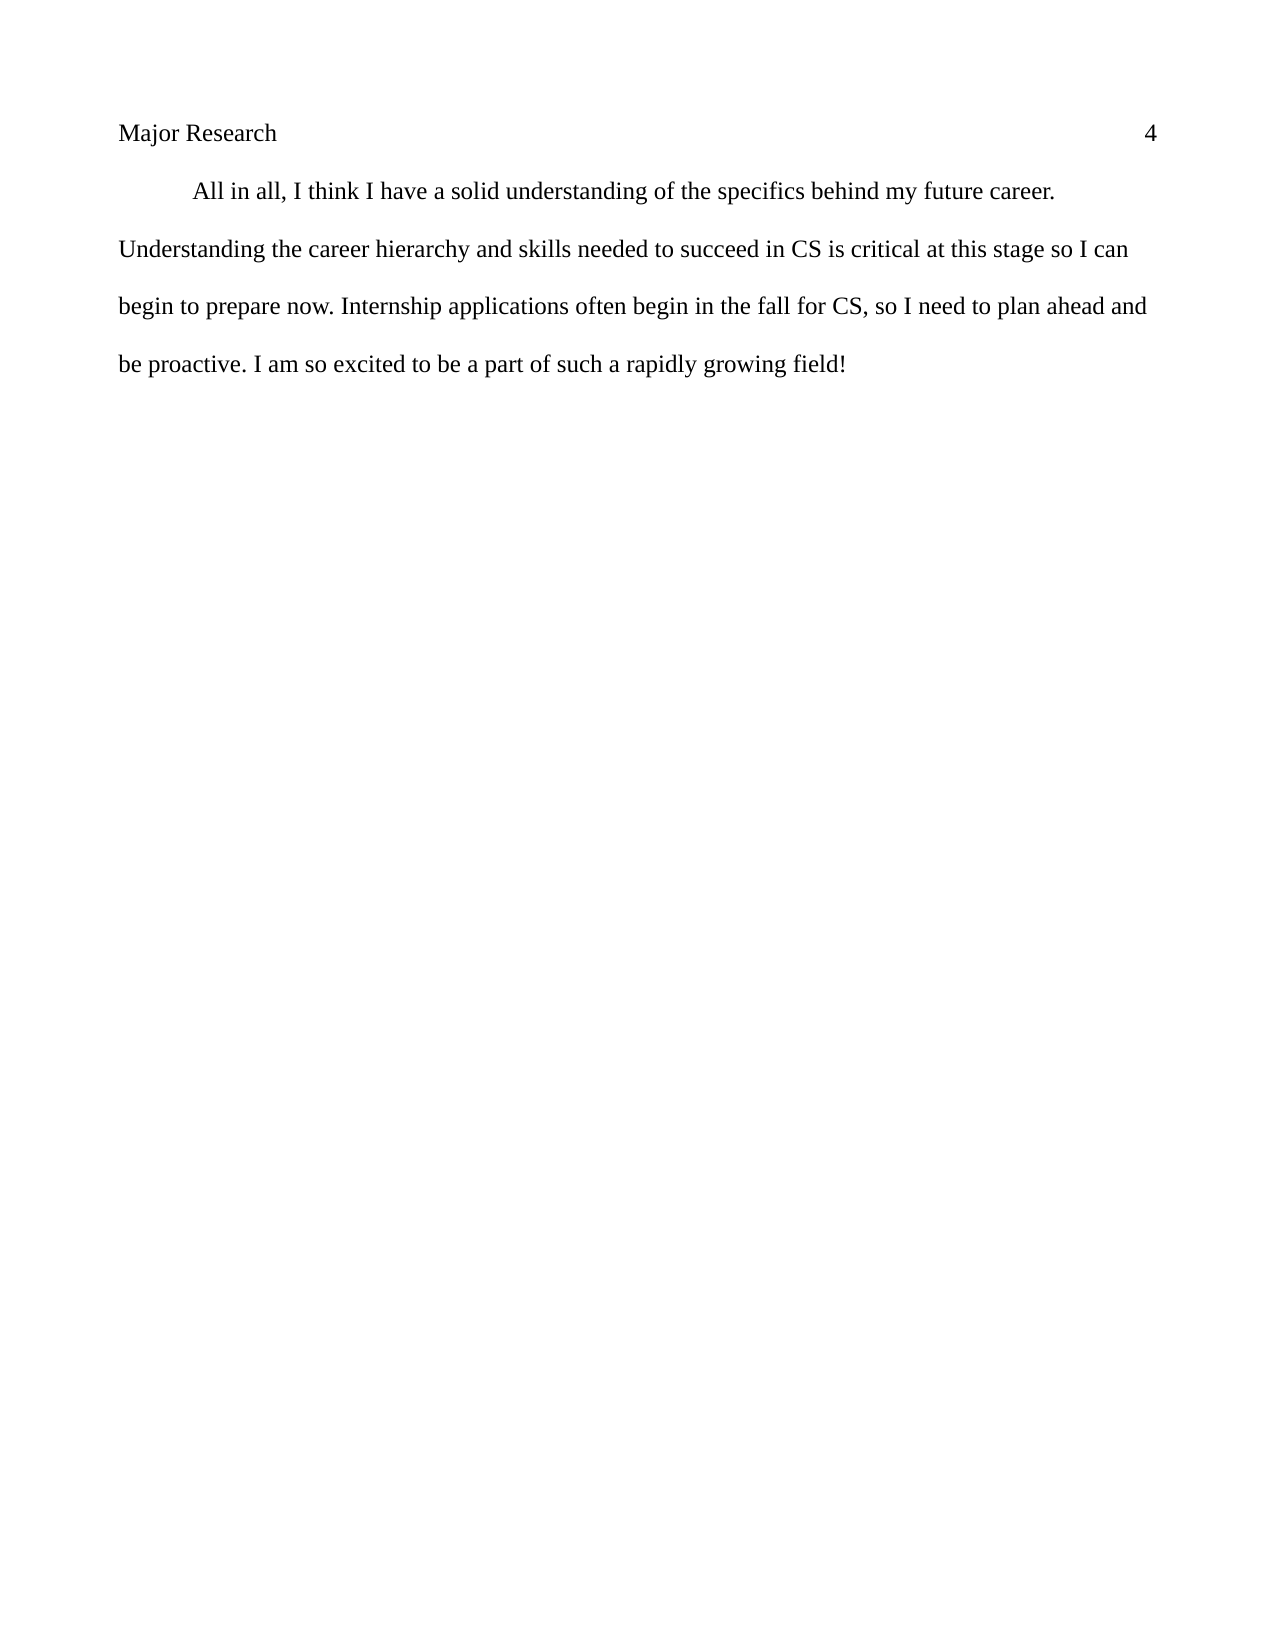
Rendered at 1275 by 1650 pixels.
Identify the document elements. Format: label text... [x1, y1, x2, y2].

text All in all, I think I have a solid understanding of the specifics behind my future career. Understanding the career hierarchy and skills needed to succeed in CS is critical at this stage so I can begin to prepare now. Internship applications often begin in the fall for CS, so I need to plan ahead and be proactive. I am so excited to be a part of such a rapidly growing field! [118, 176, 1157, 378]
